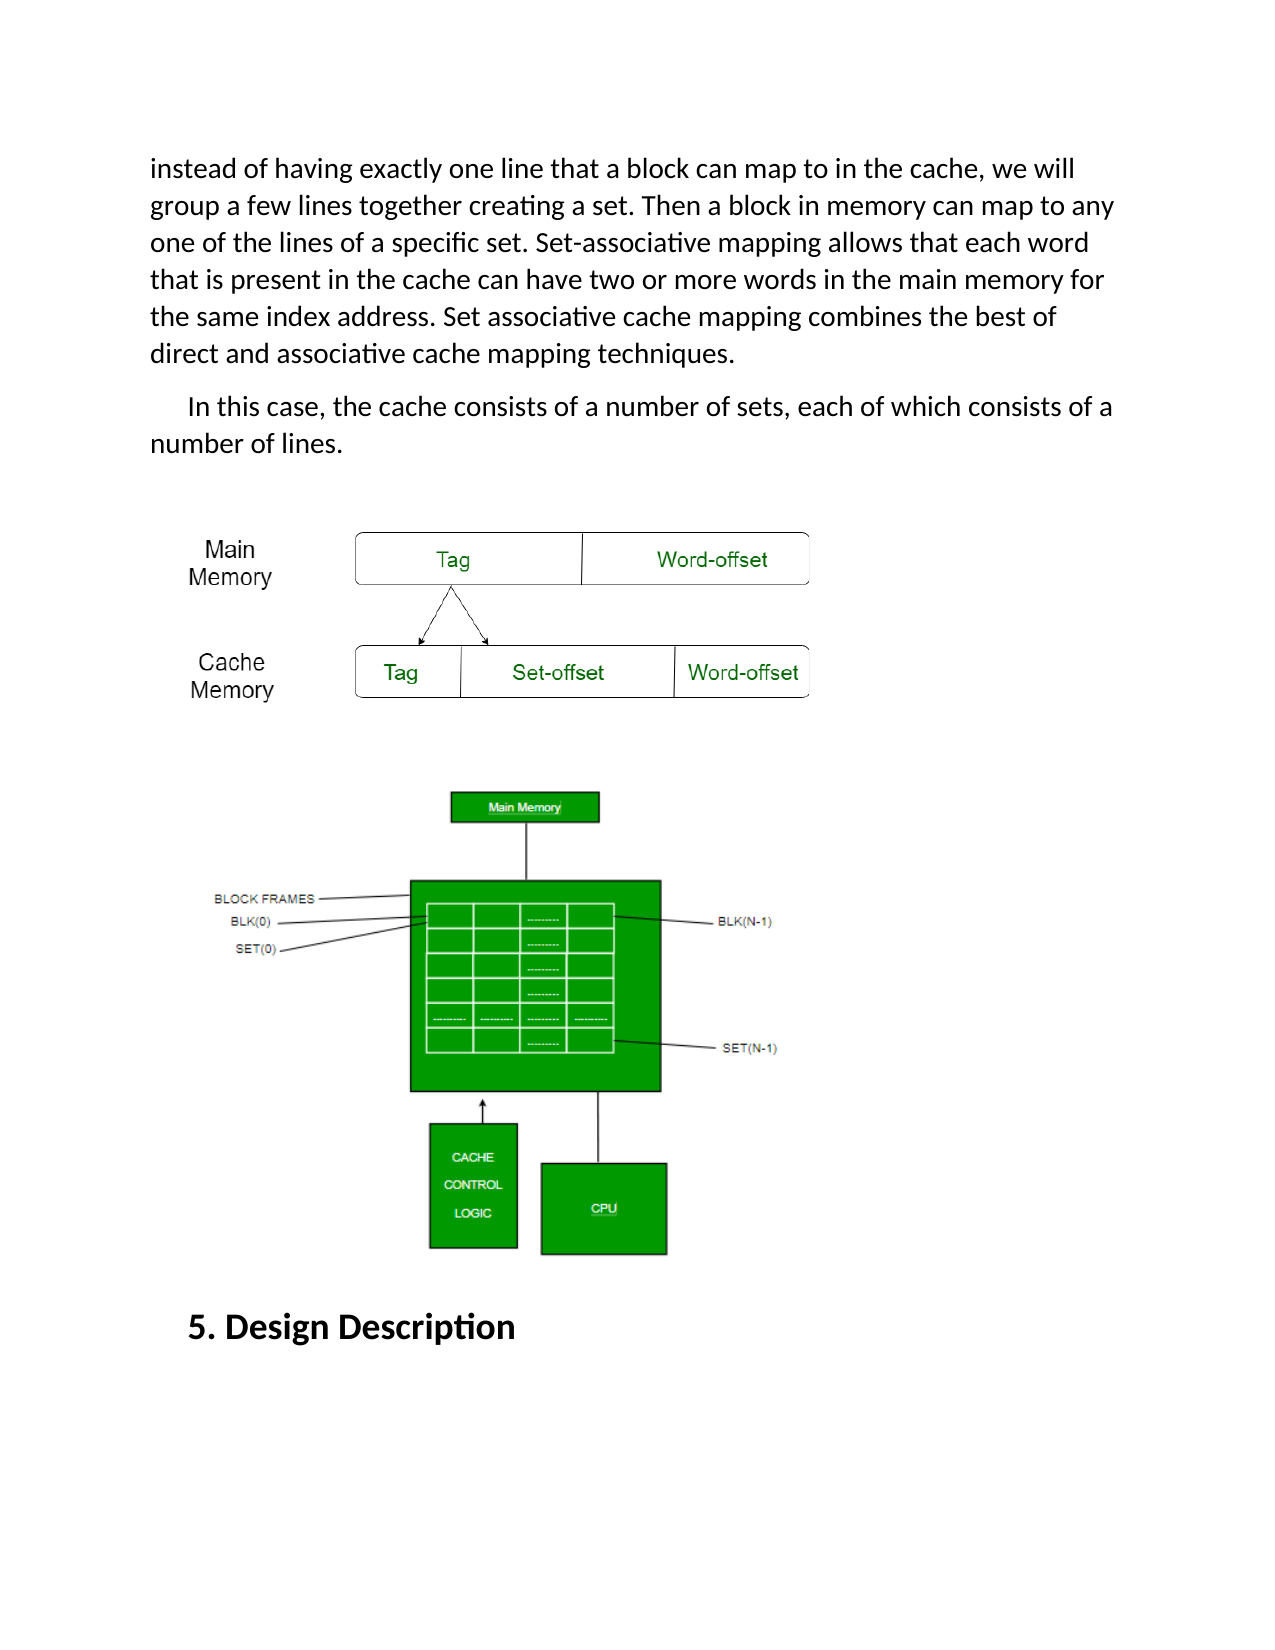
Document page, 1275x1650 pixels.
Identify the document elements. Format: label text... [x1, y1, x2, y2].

text In this case, the cache consists of a number of sets, each of which consists of a number of lines. [150, 388, 1125, 461]
list Design Description [187, 1303, 1125, 1349]
text instead of having exactly one line that a block can map to in the cache, we will group a few lines together creating a set. Then a block in memory can map to any one of the lines of a specific set. Set-associative mapping allows that each word that is present in the cache can have two or more words in the main memory for the same index address. Set associative cache mapping combines the best of direct and associative cache mapping techniques. [150, 150, 1125, 371]
